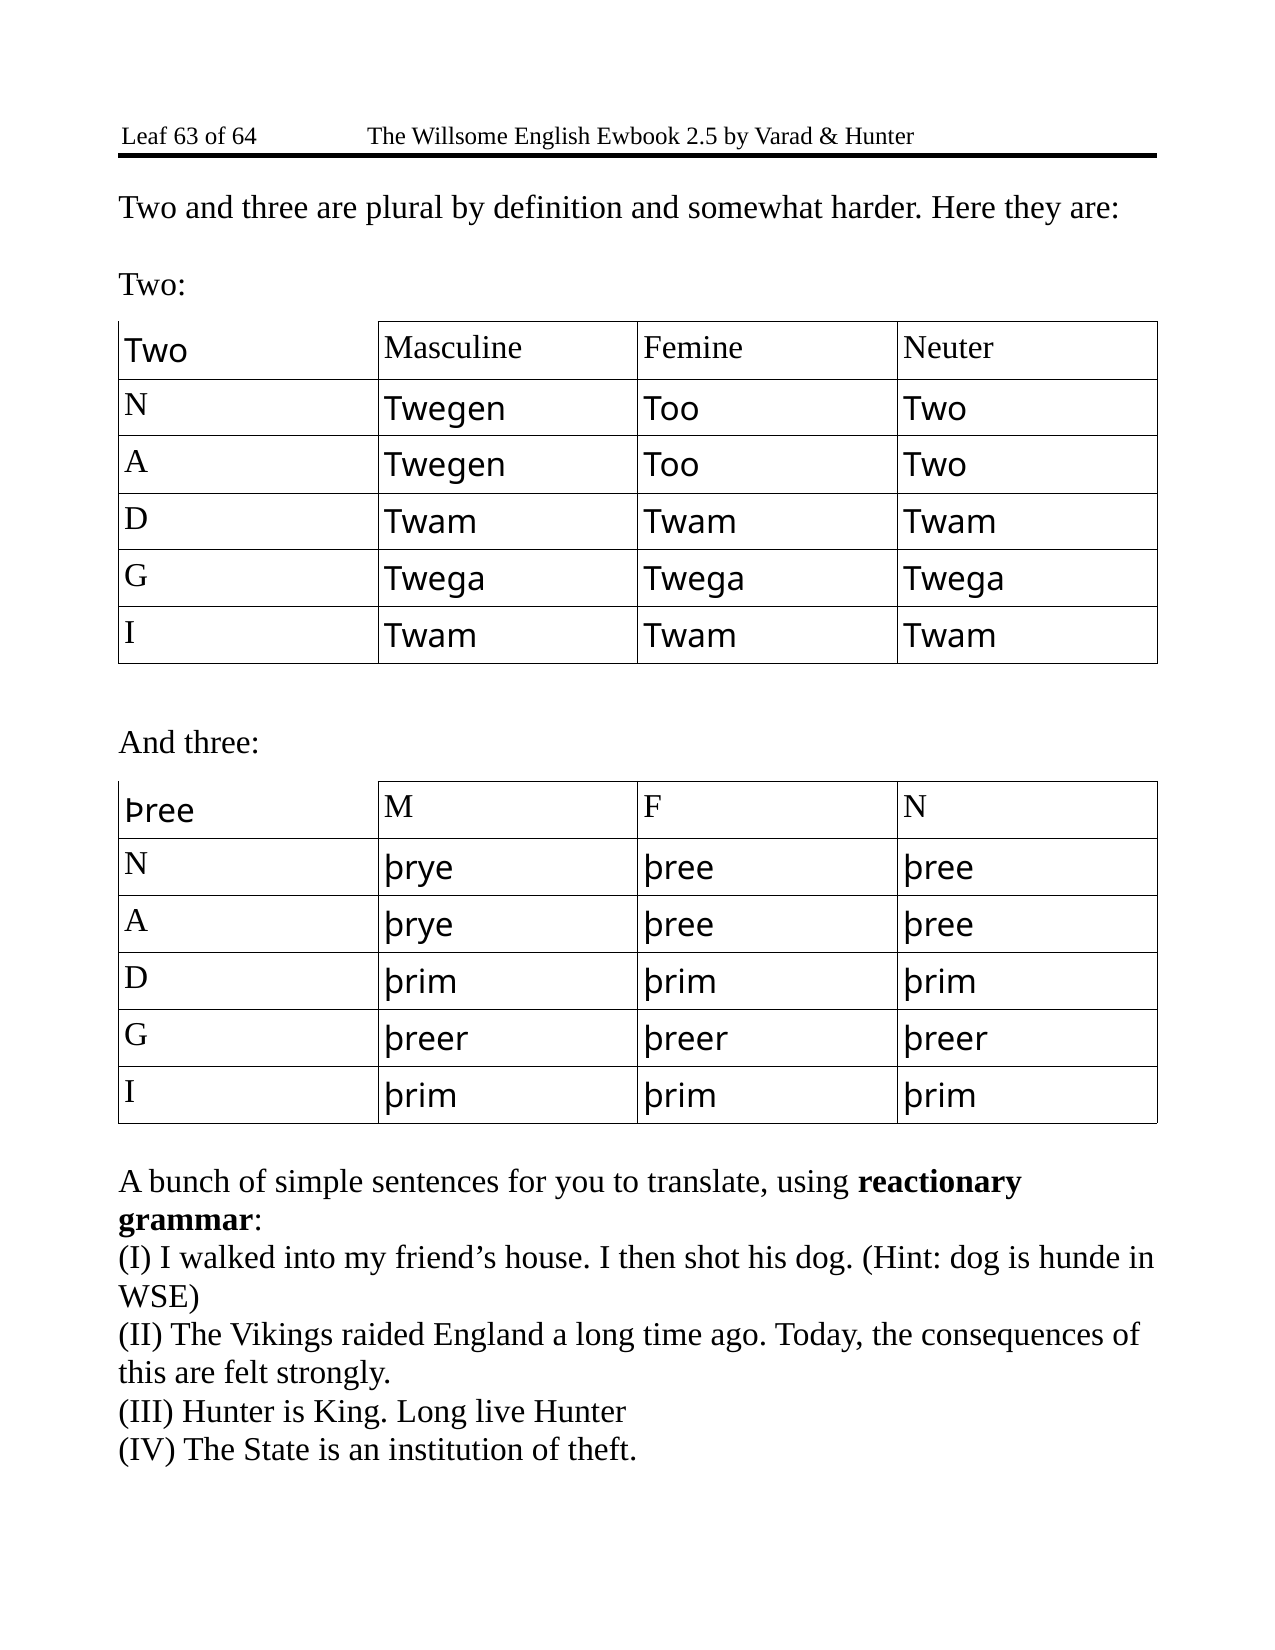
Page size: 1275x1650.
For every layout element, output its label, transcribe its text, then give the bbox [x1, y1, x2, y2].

table_cell þree [898, 896, 1157, 952]
table_cell þrim [379, 1067, 637, 1123]
table_header Femine [638, 322, 897, 378]
table_cell Twega [898, 550, 1157, 606]
text Two and three are plural by definition and somewhat harder. Here they are: [118, 187, 1157, 226]
table_cell A [119, 896, 378, 952]
table_cell G [119, 550, 378, 606]
table_cell I [119, 1067, 378, 1123]
text (IV) The State is an institution of theft. [118, 1429, 1157, 1468]
table_header Neuter [898, 322, 1157, 378]
table_cell D [119, 953, 378, 1009]
table_cell A [119, 436, 378, 492]
table_cell N [119, 839, 378, 895]
table_cell þreer [898, 1010, 1157, 1066]
table_cell Too [638, 380, 897, 435]
text A bunch of simple sentences for you to translate, using reactionary grammar: [118, 1161, 1157, 1238]
table_header Masculine [379, 322, 637, 378]
table_cell Too [638, 436, 897, 492]
text (II) The Vikings raided England a long time ago. Today, the consequences of this are felt strongly. [118, 1314, 1157, 1391]
table_cell Twam [898, 607, 1157, 663]
table_header Þree [119, 781, 378, 838]
table_cell þrim [379, 953, 637, 1009]
table_cell þrim [638, 1067, 897, 1123]
table_cell þrim [898, 953, 1157, 1009]
table_cell þree [638, 839, 897, 895]
table_cell þrim [898, 1067, 1157, 1123]
table_cell þree [898, 839, 1157, 895]
table_cell N [119, 380, 378, 435]
table_cell Two [898, 436, 1157, 492]
text (III) Hunter is King. Long live Hunter [118, 1391, 1157, 1429]
text Two: [118, 264, 1157, 302]
table_cell þrye [379, 839, 637, 895]
table_cell þreer [379, 1010, 637, 1066]
table_cell I [119, 607, 378, 663]
table_header Two [119, 321, 378, 378]
table_header N [898, 782, 1157, 838]
table_cell D [119, 494, 378, 549]
table_cell Twam [379, 494, 637, 549]
table_header M [379, 782, 637, 838]
table_cell Twam [898, 494, 1157, 549]
table_cell þrim [638, 953, 897, 1009]
table_cell Twam [638, 607, 897, 663]
table_cell Twegen [379, 380, 637, 435]
table_header F [638, 782, 897, 838]
table_cell Twam [379, 607, 637, 663]
table_cell Two [898, 380, 1157, 435]
table_cell þrye [379, 896, 637, 952]
table_cell Twam [638, 494, 897, 549]
text (I) I walked into my friend’s house. I then shot his dog. (Hint: dog is hunde in WSE) [118, 1238, 1157, 1314]
table_cell þreer [638, 1010, 897, 1066]
table_cell Twega [379, 550, 637, 606]
table_cell G [119, 1010, 378, 1066]
table_cell Twegen [379, 436, 637, 492]
table_cell þree [638, 896, 897, 952]
text And three: [118, 722, 1157, 760]
table_cell Twega [638, 550, 897, 606]
